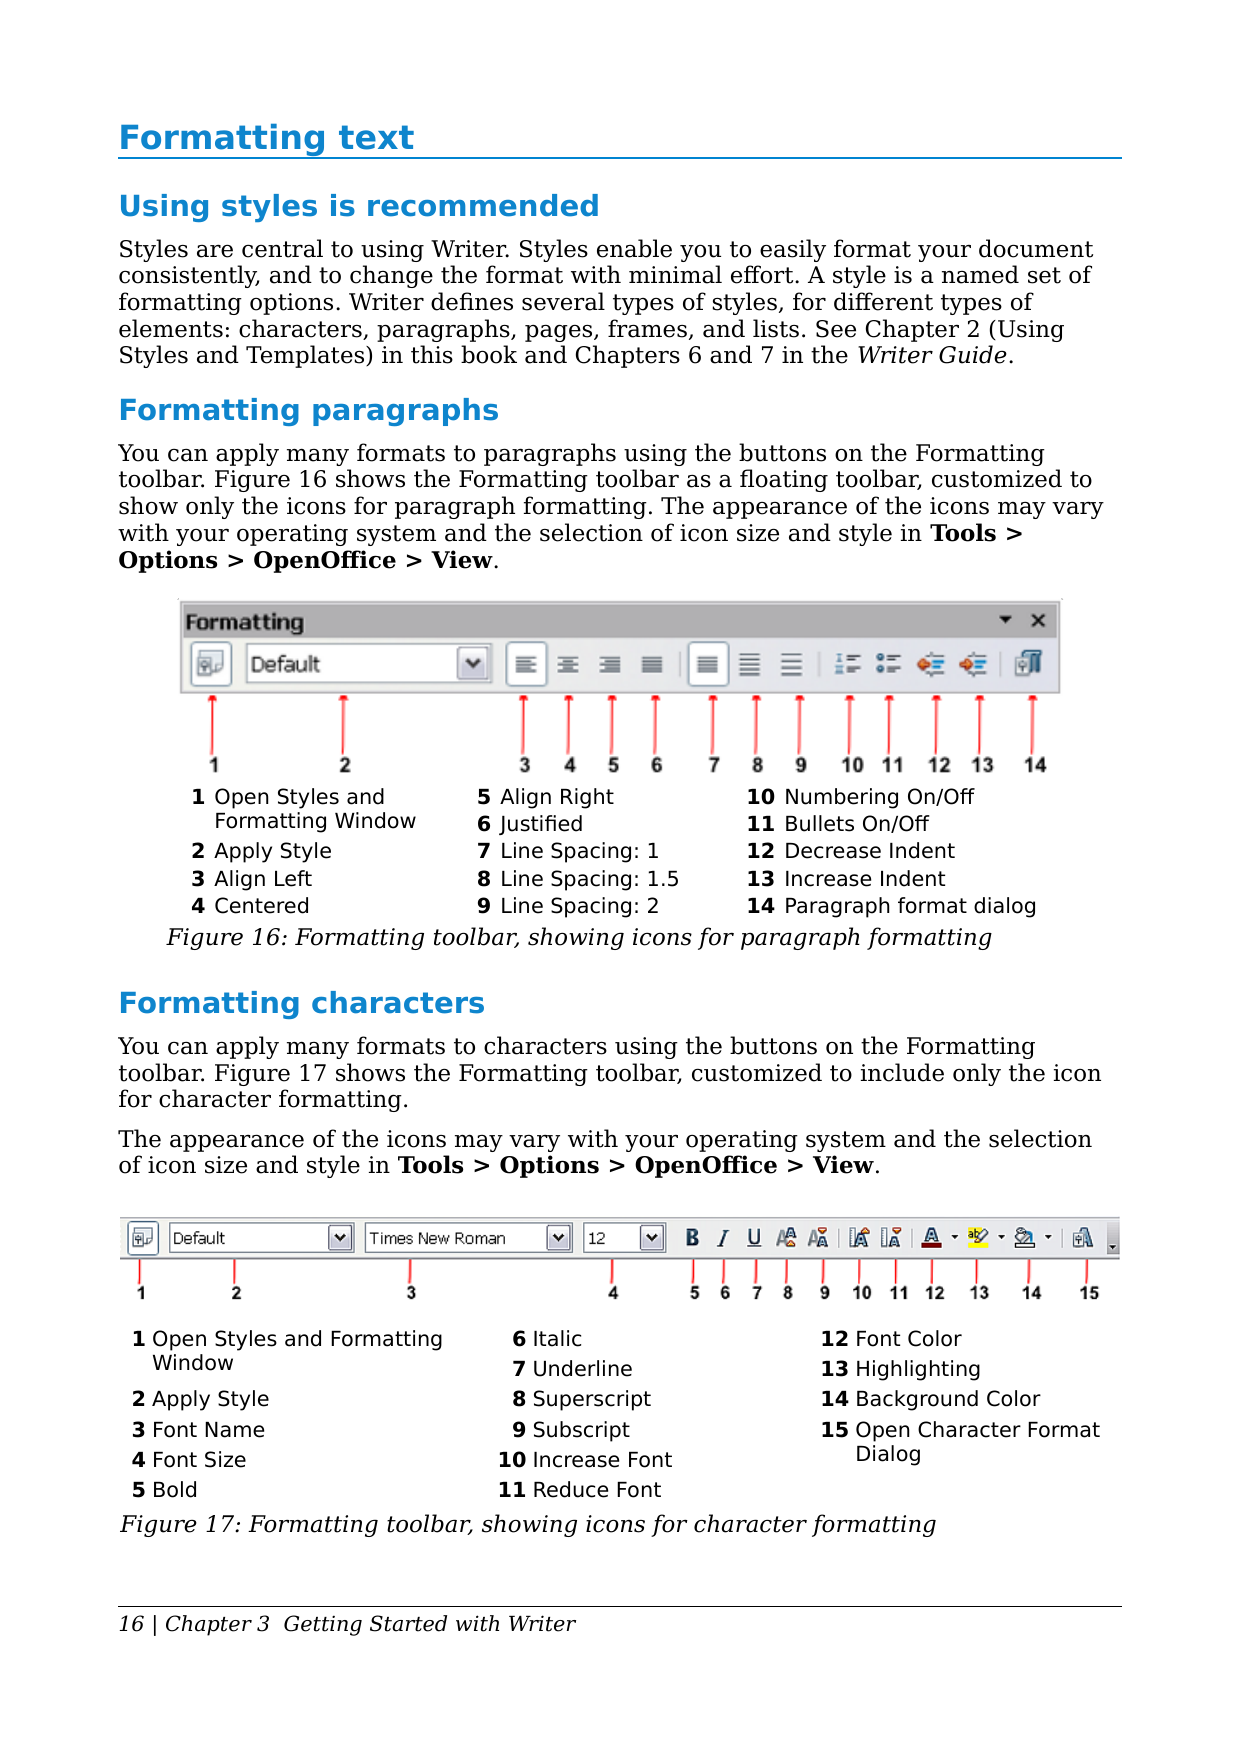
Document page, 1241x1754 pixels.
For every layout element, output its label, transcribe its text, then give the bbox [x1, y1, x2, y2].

table_header Open Styles and Formatting Window [208, 782, 456, 836]
text Figure 17: Formatting toolbar, showing icons for character formatting [120, 1512, 1120, 1538]
table_cell Bold [149, 1475, 469, 1506]
table_cell Centered [208, 891, 456, 918]
table_cell Paragraph format dialog [778, 891, 1071, 918]
table_cell 4 [170, 891, 208, 918]
table_cell 5 [120, 1475, 149, 1506]
subtitle Formatting characters [118, 987, 1122, 1021]
table_cell 2 [170, 836, 208, 864]
table_cell Font Size [149, 1445, 469, 1475]
table_cell [852, 1475, 1120, 1506]
table_cell Font Name [149, 1415, 469, 1445]
table_cell 12 [723, 836, 778, 864]
table_cell 14 [723, 891, 778, 918]
table_cell Subscript [529, 1415, 792, 1445]
table_cell Decrease Indent [778, 836, 1071, 864]
table_cell Increase Font [529, 1445, 792, 1475]
table_cell Highlighting [852, 1354, 1120, 1384]
table_cell 8 [456, 864, 494, 891]
table_header Open Styles and Formatting Window [149, 1324, 469, 1384]
table_header 5 [456, 782, 494, 809]
table_cell 7 [456, 836, 494, 864]
text Figure 16: Formatting toolbar, showing icons for paragraph formatting [167, 924, 1074, 951]
table_cell Open Character Format Dialog [852, 1415, 1120, 1475]
text The appearance of the icons may vary with your operating system and the selection of icon size and style in Tools > Options > OpenOffice > View. [118, 1126, 1122, 1179]
table_header Numbering On/Off [778, 782, 1071, 809]
table_cell 6 [456, 809, 494, 836]
text You can apply many formats to characters using the buttons on the Formatting toolbar. Figure 17 shows the Formatting toolbar, customized to include only the icon for character formatting. [118, 1033, 1122, 1113]
text You can apply many formats to paragraphs using the buttons on the Formatting toolbar. Figure 16 shows the Formatting toolbar as a floating toolbar, customized to show only the icons for paragraph formatting. The appearance of the icons may vary with your operating system and the selection of icon size and style in Tools > Options > OpenOffice > View. [118, 440, 1122, 574]
table_cell 3 [170, 864, 208, 891]
picture [177, 598, 1064, 776]
table_header Italic [529, 1324, 792, 1354]
table_cell 15 [793, 1415, 852, 1445]
table_cell Reduce Font [529, 1475, 792, 1506]
table_cell 14 [793, 1385, 852, 1415]
subtitle Formatting paragraphs [118, 394, 1122, 428]
table_cell 3 [120, 1415, 149, 1445]
table_cell Align Left [208, 864, 456, 891]
table_cell 2 [120, 1385, 149, 1415]
table_cell Apply Style [149, 1385, 469, 1415]
subtitle Using styles is recommended [118, 190, 1122, 224]
table_cell 11 [470, 1475, 529, 1506]
table_cell 13 [793, 1354, 852, 1384]
table_header Font Color [852, 1324, 1120, 1354]
table_cell [793, 1475, 852, 1506]
table_cell [170, 809, 208, 836]
subtitle Formatting text [118, 118, 1122, 157]
table_cell [120, 1354, 149, 1384]
table_cell 4 [120, 1445, 149, 1475]
table_cell Line Spacing: 1 [494, 836, 723, 864]
picture [120, 1216, 1121, 1312]
table_header 10 [723, 782, 778, 809]
table_cell 9 [456, 891, 494, 918]
table_cell Line Spacing: 1.5 [494, 864, 723, 891]
table_header 6 [470, 1324, 529, 1354]
table_header Align Right [494, 782, 723, 809]
table_cell Background Color [852, 1385, 1120, 1415]
table_cell 9 [470, 1415, 529, 1445]
table_cell Justified [494, 809, 723, 836]
table_cell Line Spacing: 2 [494, 891, 723, 918]
table_cell 10 [470, 1445, 529, 1475]
table_cell Superscript [529, 1385, 792, 1415]
table_cell 13 [723, 864, 778, 891]
table_cell 8 [470, 1385, 529, 1415]
table_header 1 [120, 1324, 149, 1354]
table_cell Underline [529, 1354, 792, 1384]
table_cell 7 [470, 1354, 529, 1384]
table_cell Bullets On/Off [778, 809, 1071, 836]
text Styles are central to using Writer. Styles enable you to easily format your document consistently, and to change the format with minimal effort. A style is a named set of formatting options. Writer defines several types of styles, for different types of elements: characters, paragraphs, pages, frames, and lists. See Chapter 2 (Using Styles and Templates) in this book and Chapters 6 and 7 in the Writer Guide. [118, 236, 1122, 369]
table_cell Increase Indent [778, 864, 1071, 891]
table_cell 11 [723, 809, 778, 836]
table_header 1 [170, 782, 208, 809]
table_cell Apply Style [208, 836, 456, 864]
table_header 12 [793, 1324, 852, 1354]
table_cell [793, 1445, 852, 1475]
